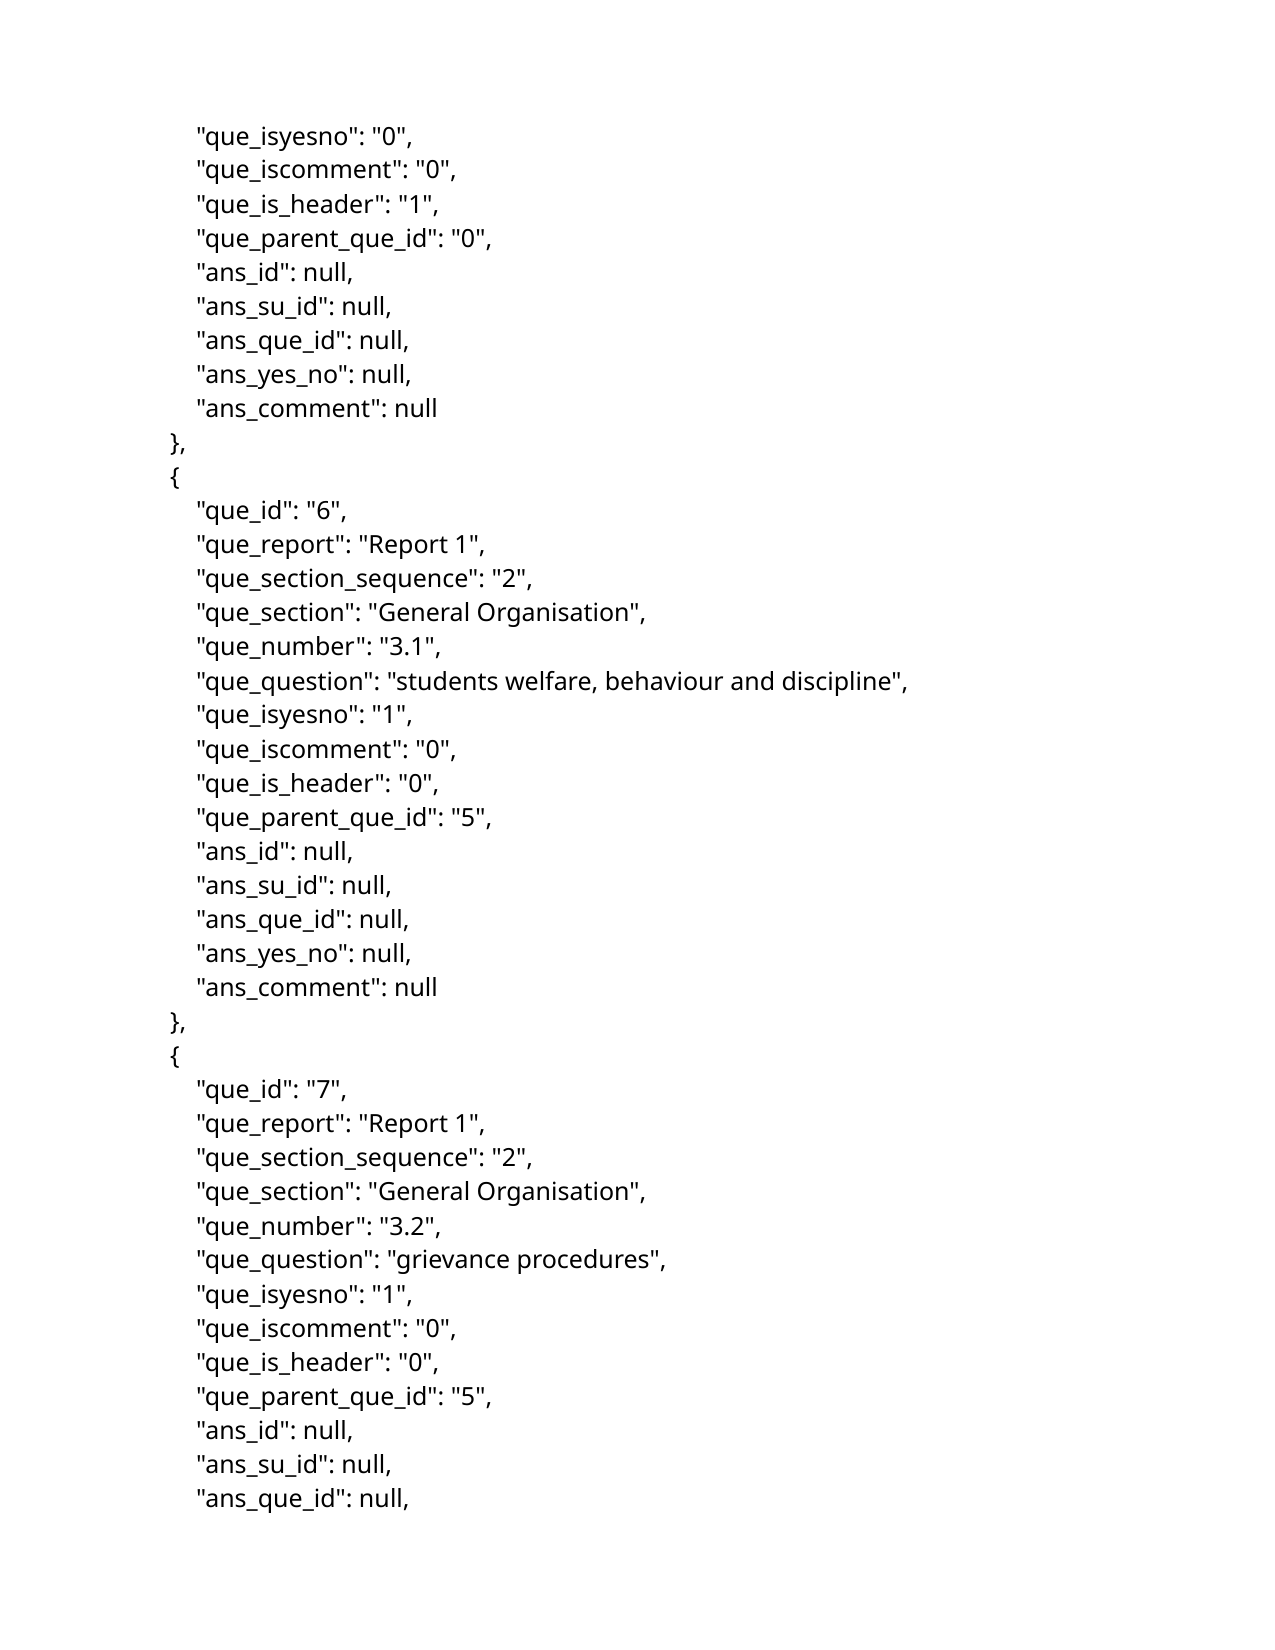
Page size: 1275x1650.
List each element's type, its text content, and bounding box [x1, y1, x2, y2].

text "que_isyesno": "0", "que_iscomment": "0", "que_is_header": "1", "que_parent_que_id": "0", "ans_id": null, "ans_su_id": null, "ans_que_id": null, "ans_yes_no": null, "ans_comment": null }, { "que_id": "6", "que_report": "Report 1", "que_section_sequence": "2", "que_section": "General Organisation", "que_number": "3.1", "que_question": "students welfare, behaviour and discipline", "que_isyesno": "1", "que_iscomment": "0", "que_is_header": "0", "que_parent_que_id": "5", "ans_id": null, "ans_su_id": null, "ans_que_id": null, "ans_yes_no": null, "ans_comment": null }, { "que_id": "7", "que_report": "Report 1", "que_section_sequence": "2", "que_section": "General Organisation", "que_number": "3.2", "que_question": "grievance procedures", "que_isyesno": "1", "que_iscomment": "0", "que_is_header": "0", "que_parent_que_id": "5", "ans_id": null, "ans_su_id": null, "ans_que_id": null, [118, 118, 1157, 1515]
